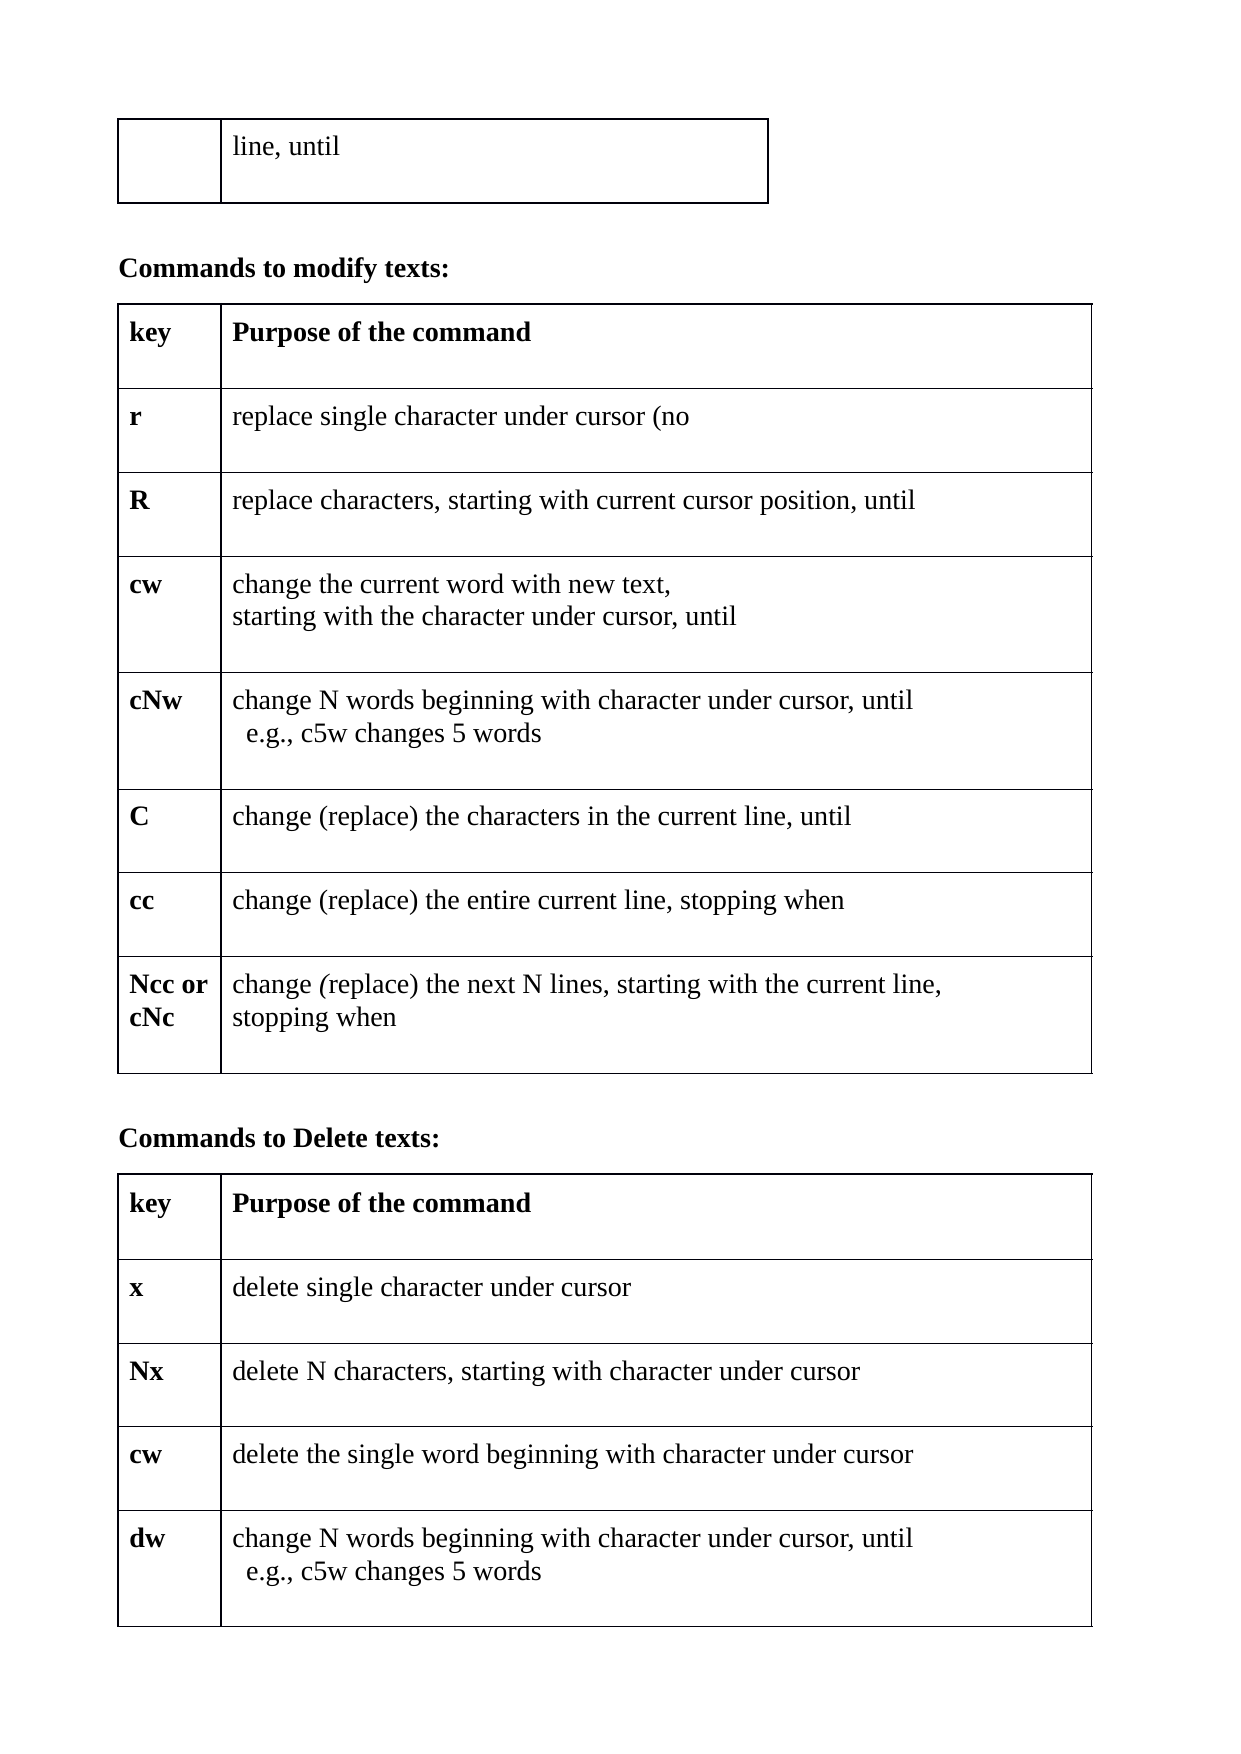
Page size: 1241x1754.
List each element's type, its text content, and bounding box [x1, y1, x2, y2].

table_cell change (replace) the entire current line, stopping when [222, 873, 1091, 956]
table_cell cc [119, 873, 220, 956]
table_cell replace characters, starting with current cursor position, until [222, 473, 1091, 556]
text Commands to Delete texts: [118, 1122, 1122, 1154]
table_cell cNw [119, 673, 220, 788]
table_cell cw [119, 1427, 220, 1510]
table_cell r [119, 389, 220, 472]
table_header key [119, 1175, 220, 1259]
table_cell change (replace) the characters in the current line, until [222, 790, 1091, 872]
table_cell x [119, 1260, 220, 1342]
table_cell line, until [222, 120, 767, 202]
table_cell change N words beginning with character under cursor, until e.g., c5w changes 5 words [222, 1511, 1091, 1626]
table_cell dw [119, 1511, 220, 1626]
table_header Purpose of the command [222, 1175, 1091, 1259]
table_cell delete N characters, starting with character under cursor [222, 1344, 1091, 1426]
table_cell change (replace) the next N lines, starting with the current line, stopping when [222, 957, 1091, 1072]
table_cell cw [119, 557, 220, 672]
text Commands to modify texts: [118, 251, 1122, 283]
table_cell Ncc or cNc [119, 957, 220, 1072]
table_cell R [119, 473, 220, 556]
table_header key [119, 305, 220, 388]
table_cell [119, 120, 220, 202]
table_cell Nx [119, 1344, 220, 1426]
table_cell change the current word with new text, starting with the character under cursor, until [222, 557, 1091, 672]
table_cell delete the single word beginning with character under cursor [222, 1427, 1091, 1510]
table_cell change N words beginning with character under cursor, until e.g., c5w changes 5 words [222, 673, 1091, 788]
table_cell replace single character under cursor (no [222, 389, 1091, 472]
table_cell delete single character under cursor [222, 1260, 1091, 1342]
table_header Purpose of the command [222, 305, 1091, 388]
table_cell C [119, 790, 220, 872]
